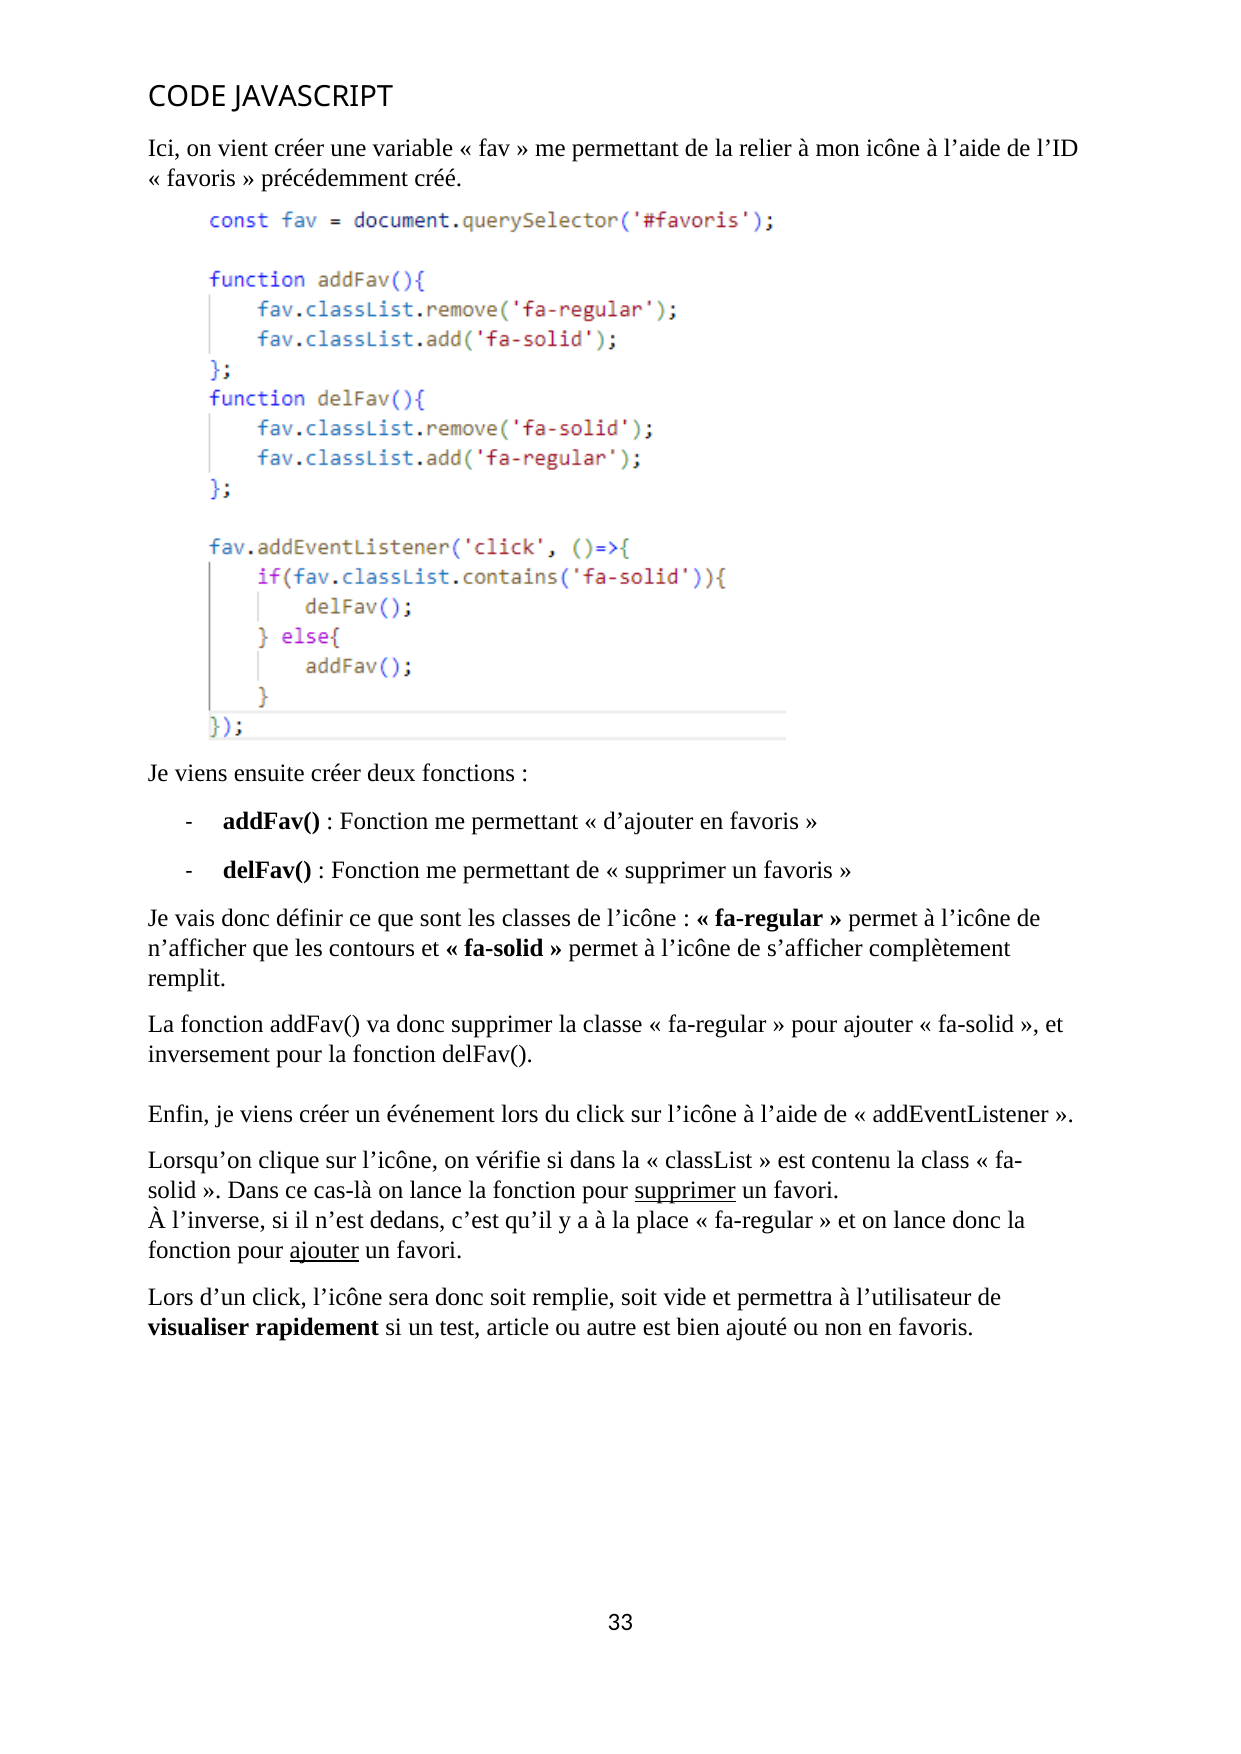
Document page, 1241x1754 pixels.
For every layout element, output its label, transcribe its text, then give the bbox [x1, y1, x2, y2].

text La fonction addFav() va donc supprimer la classe « fa-regular » pour ajouter « fa-solid », et inversement pour la fonction delFav(). Enfin, je viens créer un événement lors du click sur l’icône à l’aide de « addEventListener ». [148, 1009, 1093, 1128]
text Ici, on vient créer une variable « fav » me permettant de la relier à mon icône à l’aide de l’ID « favoris » précédemment créé. [148, 133, 1093, 192]
text Lors d’un click, l’icône sera donc soit remplie, soit vide et permettra à l’utilisateur de visualiser rapidement si un test, article ou autre est bien ajouté ou non en favoris. [148, 1282, 1093, 1341]
list addFav() : Fonction me permettant « d’ajouter en favoris » [185, 805, 1093, 836]
text CODE JAVASCRIPT [148, 75, 1093, 115]
list delFav() : Fonction me permettant de « supprimer un favoris » [185, 854, 1093, 885]
text Je vais donc définir ce que sont les classes de l’icône : « fa-regular » permet à l’icône de n’afficher que les contours et « fa-solid » permet à l’icône de s’afficher complètement remplit. [148, 903, 1093, 992]
text Je viens ensuite créer deux fonctions : [148, 758, 1093, 787]
text Lorsqu’on clique sur l’icône, on vérifie si dans la « classList » est contenu la class « fa-solid ». Dans ce cas-là on lance la fonction pour supprimer un favori. À l’inverse, si il n’est dedans, c’est qu’il y a à la place « fa-regular » et on lance donc la fonction pour ajouter un favori. [148, 1146, 1093, 1264]
